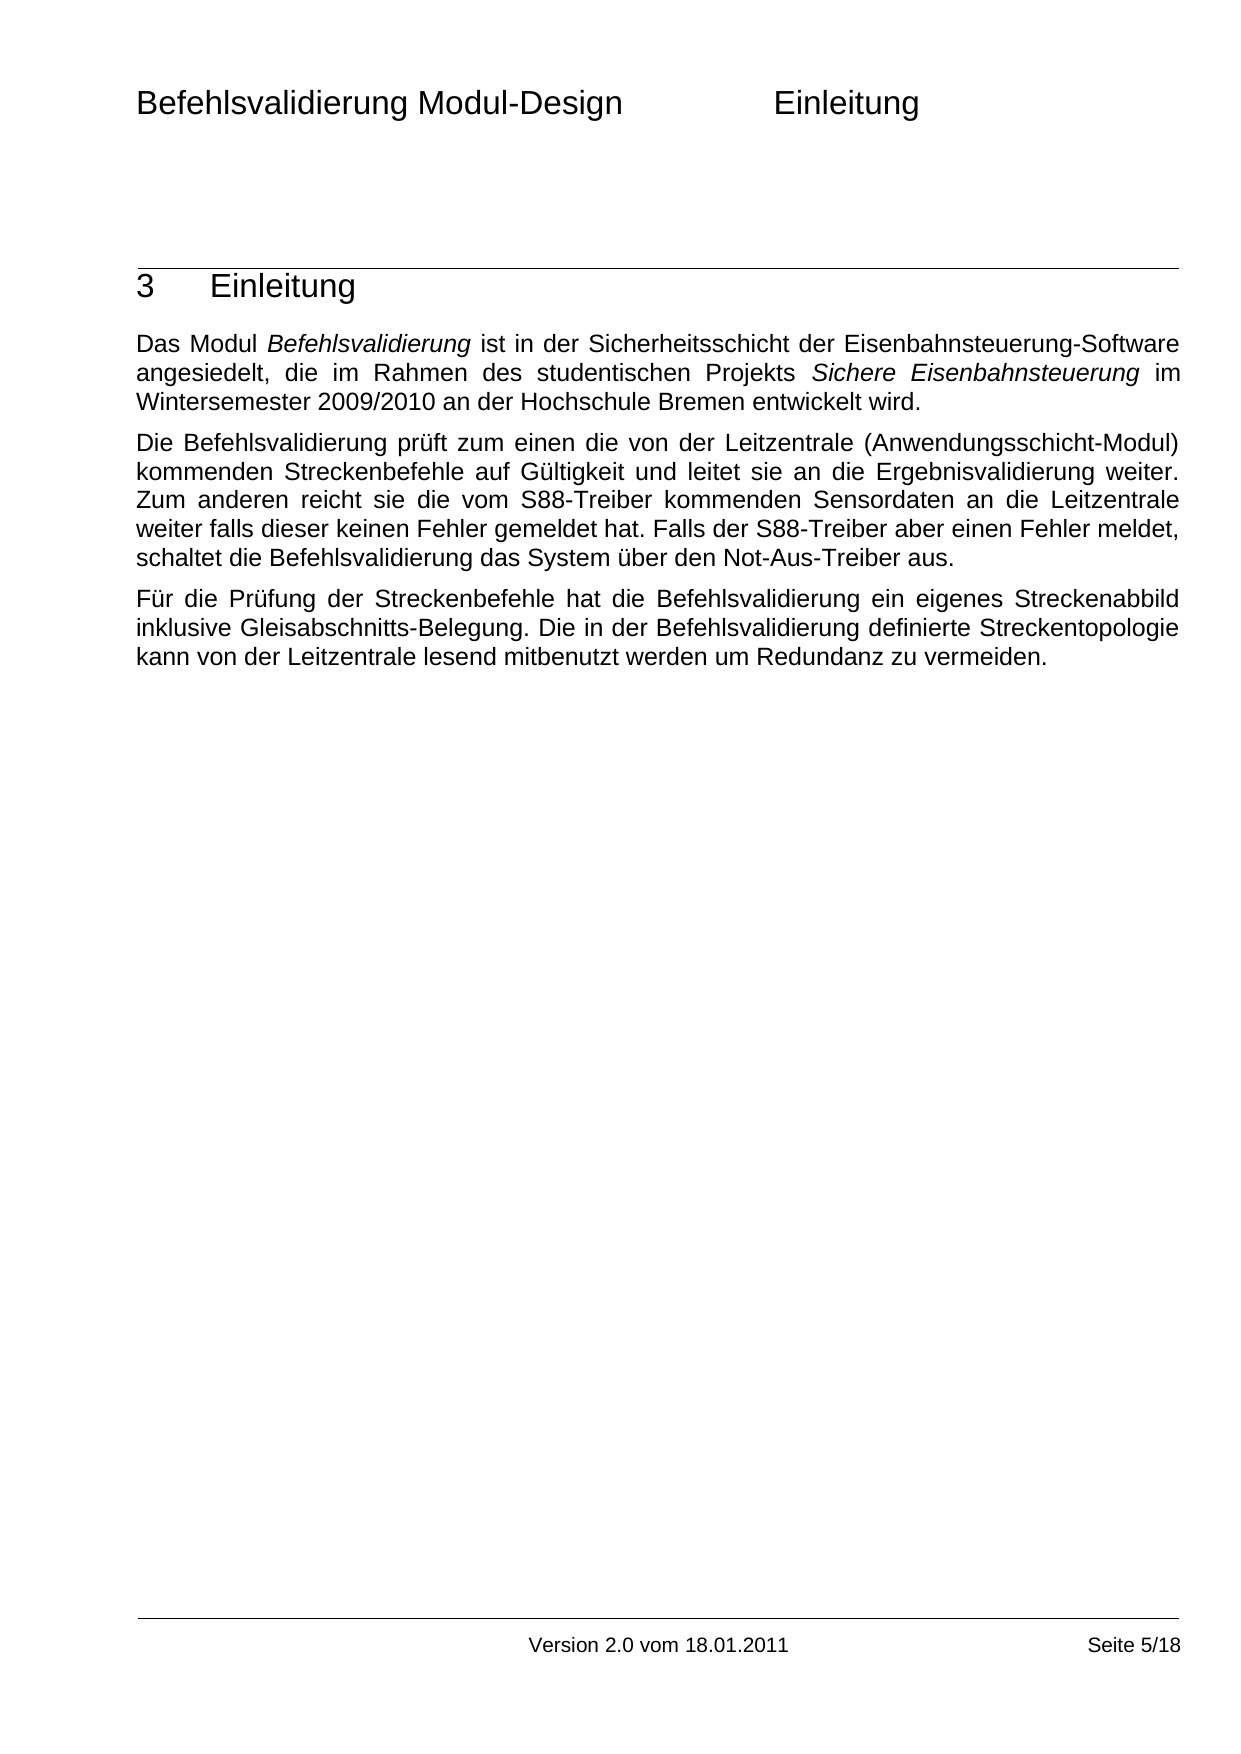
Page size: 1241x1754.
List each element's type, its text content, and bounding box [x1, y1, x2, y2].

text Das Modul Befehlsvalidierung ist in der Sicherheitsschicht der Eisenbahnsteuerung-Software angesiedelt, die im Rahmen des studentischen Projekts Sichere Eisenbahnsteuerung im Wintersemester 2009/2010 an der Hochschule Bremen entwickelt wird. [136, 329, 1181, 416]
text Die Befehlsvalidierung prüft zum einen die von der Leitzentrale (Anwendungsschicht-Modul) kommenden Streckenbefehle auf Gültigkeit und leitet sie an die Ergebnisvalidierung weiter. Zum anderen reicht sie die vom S88-Treiber kommenden Sensordaten an die Leitzentrale weiter falls dieser keinen Fehler gemeldet hat. Falls der S88-Treiber aber einen Fehler meldet, schaltet die Befehlsvalidierung das System über den Not-Aus-Treiber aus. [136, 428, 1181, 572]
subtitle Einleitung [349, 289, 1181, 304]
subtitle Einleitung [136, 289, 350, 304]
text Für die Prüfung der Streckenbefehle hat die Befehlsvalidierung ein eigenes Streckenabbild inklusive Gleisabschnitts-Belegung. Die in der Befehlsvalidierung definierte Streckentopologie kann von der Leitzentrale lesend mitbenutzt werden um Redundanz zu vermeiden. [136, 584, 1181, 671]
